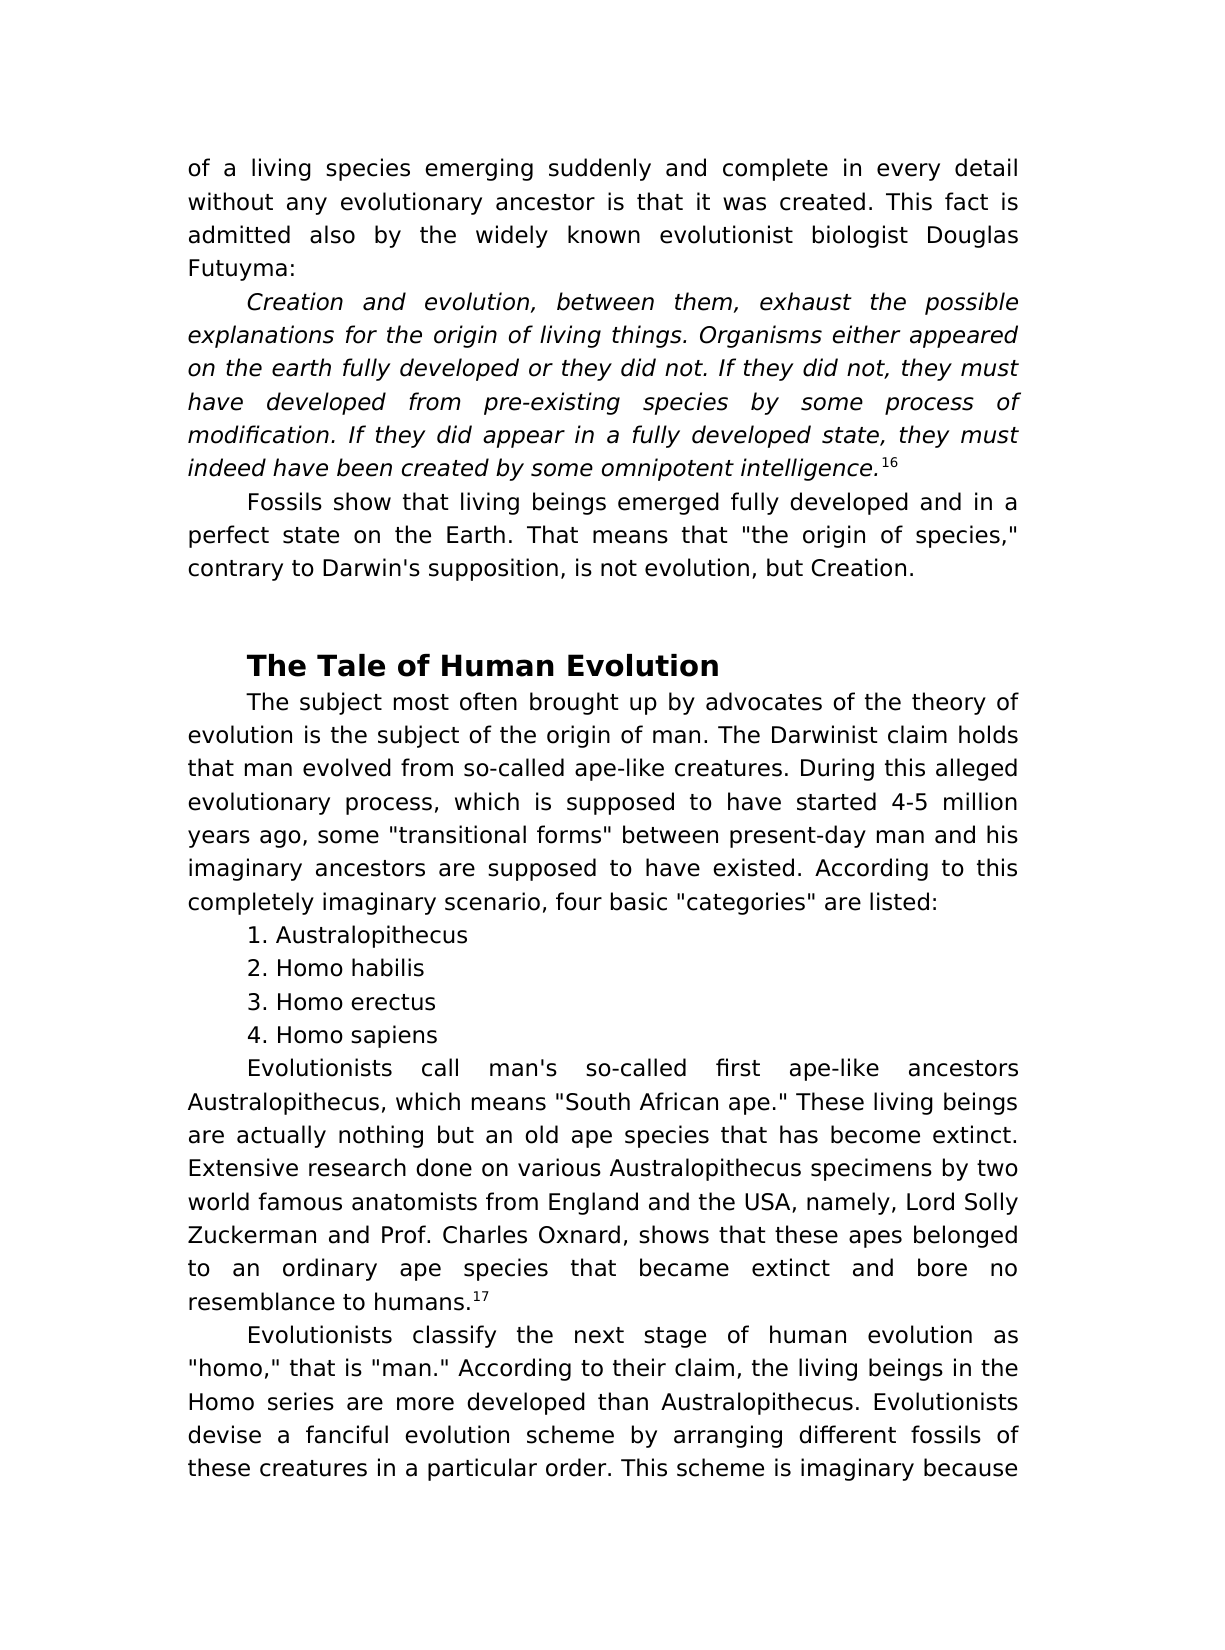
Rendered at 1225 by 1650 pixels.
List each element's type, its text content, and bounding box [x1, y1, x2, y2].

text Evolutionists classify the next stage of human evolution as "homo," that is "man." According to their claim, the living beings in the Homo series are more developed than Australopithecus. Evolutionists devise a fanciful evolution scheme by arranging different fossils of these creatures in a particular order. This scheme is imaginary because [187, 1317, 1020, 1483]
text 1. Australopithecus [187, 917, 1020, 950]
text 2. Homo habilis [187, 950, 1020, 983]
text Fossils show that living beings emerged fully developed and in a perfect state on the Earth. That means that "the origin of species," contrary to Darwin's supposition, is not evolution, but Creation. [187, 483, 1020, 583]
text 3. Homo erectus [187, 983, 1020, 1017]
text The Tale of Human Evolution [187, 650, 1020, 683]
text of a living species emerging suddenly and complete in every detail without any evolutionary ancestor is that it was created. This fact is admitted also by the widely known evolutionist biologist Douglas Futuyma: [187, 150, 1020, 283]
text 4. Homo sapiens [187, 1017, 1020, 1050]
text Evolutionists call man's so-called first ape-like ancestors Australopithecus, which means "South African ape." These living beings are actually nothing but an old ape species that has become extinct. Extensive research done on various Australopithecus specimens by two world famous anatomists from England and the USA, namely, Lord Solly Zuckerman and Prof. Charles Oxnard, shows that these apes belonged to an ordinary ape species that became extinct and bore no resemblance to humans.17 [187, 1050, 1020, 1317]
text Creation and evolution, between them, exhaust the possible explanations for the origin of living things. Organisms either appeared on the earth fully developed or they did not. If they did not, they must have developed from pre-existing species by some process of modification. If they did appear in a fully developed state, they must indeed have been created by some omnipotent intelligence.16 [187, 283, 1020, 483]
text The subject most often brought up by advocates of the theory of evolution is the subject of the origin of man. The Darwinist claim holds that man evolved from so-called ape-like creatures. During this alleged evolutionary process, which is supposed to have started 4-5 million years ago, some "transitional forms" between present-day man and his imaginary ancestors are supposed to have existed. According to this completely imaginary scenario, four basic "categories" are listed: [187, 683, 1020, 917]
